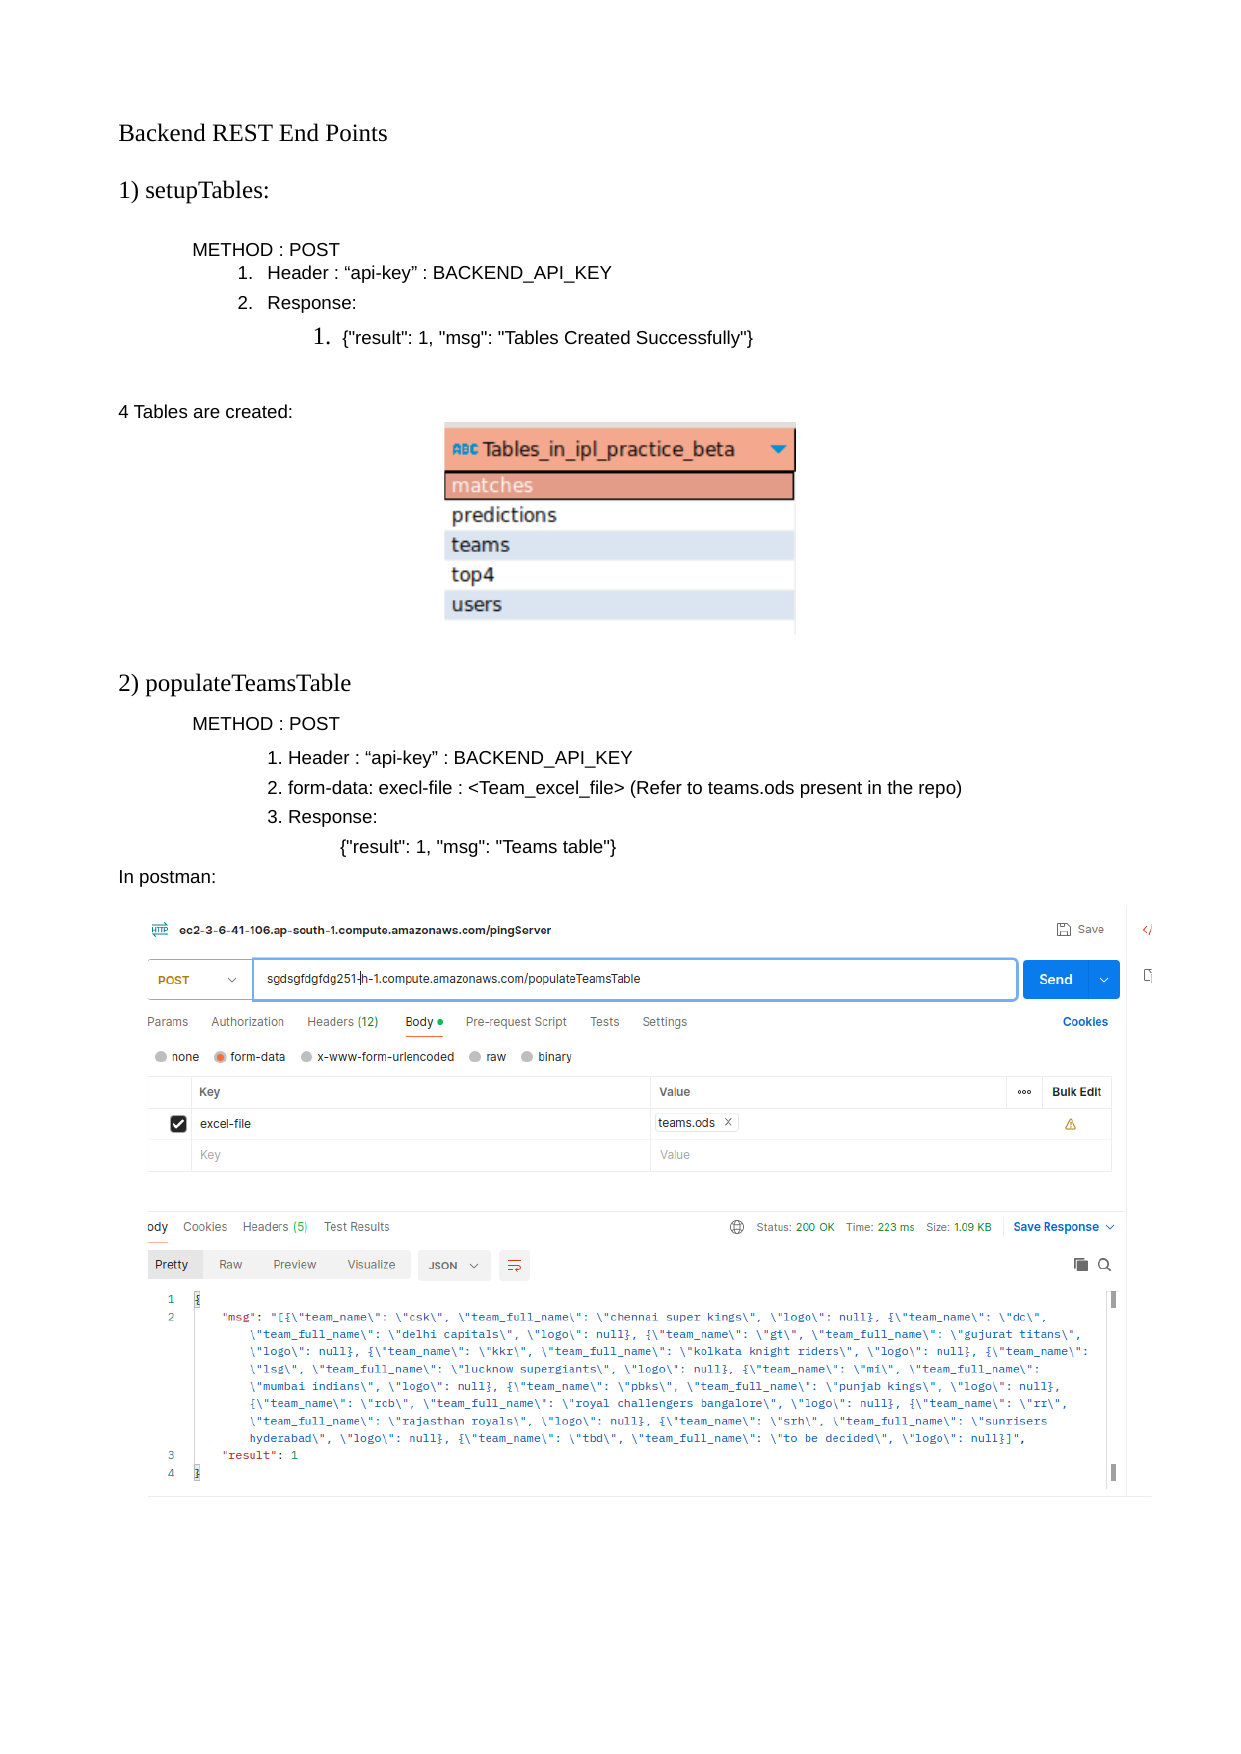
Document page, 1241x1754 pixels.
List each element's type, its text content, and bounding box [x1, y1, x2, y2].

list Header : “api-key” : BACKEND_API_KEY [237, 262, 1122, 283]
text 4 Tables are created: [118, 400, 1122, 422]
text In postman: [118, 866, 1122, 887]
list 1. Header : “api-key” : BACKEND_API_KEY [237, 747, 1122, 768]
picture [147, 906, 1152, 1502]
list {"result": 1, "msg": "Tables Created Successfully"} [312, 321, 1122, 350]
text {"result": 1, "msg": "Teams table"} [118, 836, 1122, 857]
picture [444, 422, 796, 635]
text Backend REST End Points [118, 118, 1122, 147]
text METHOD : POST [118, 707, 1122, 736]
text 3. Response: [193, 806, 1122, 828]
text METHOD : POST [118, 233, 1122, 262]
text 1) setupTables: [118, 176, 1122, 204]
list Response: [237, 292, 1122, 313]
text 2) populateTeamsTable [118, 668, 1122, 696]
list 2. form-data: execl-file : <Team_excel_file> (Refer to teams.ods present in the repo) [237, 776, 1122, 798]
